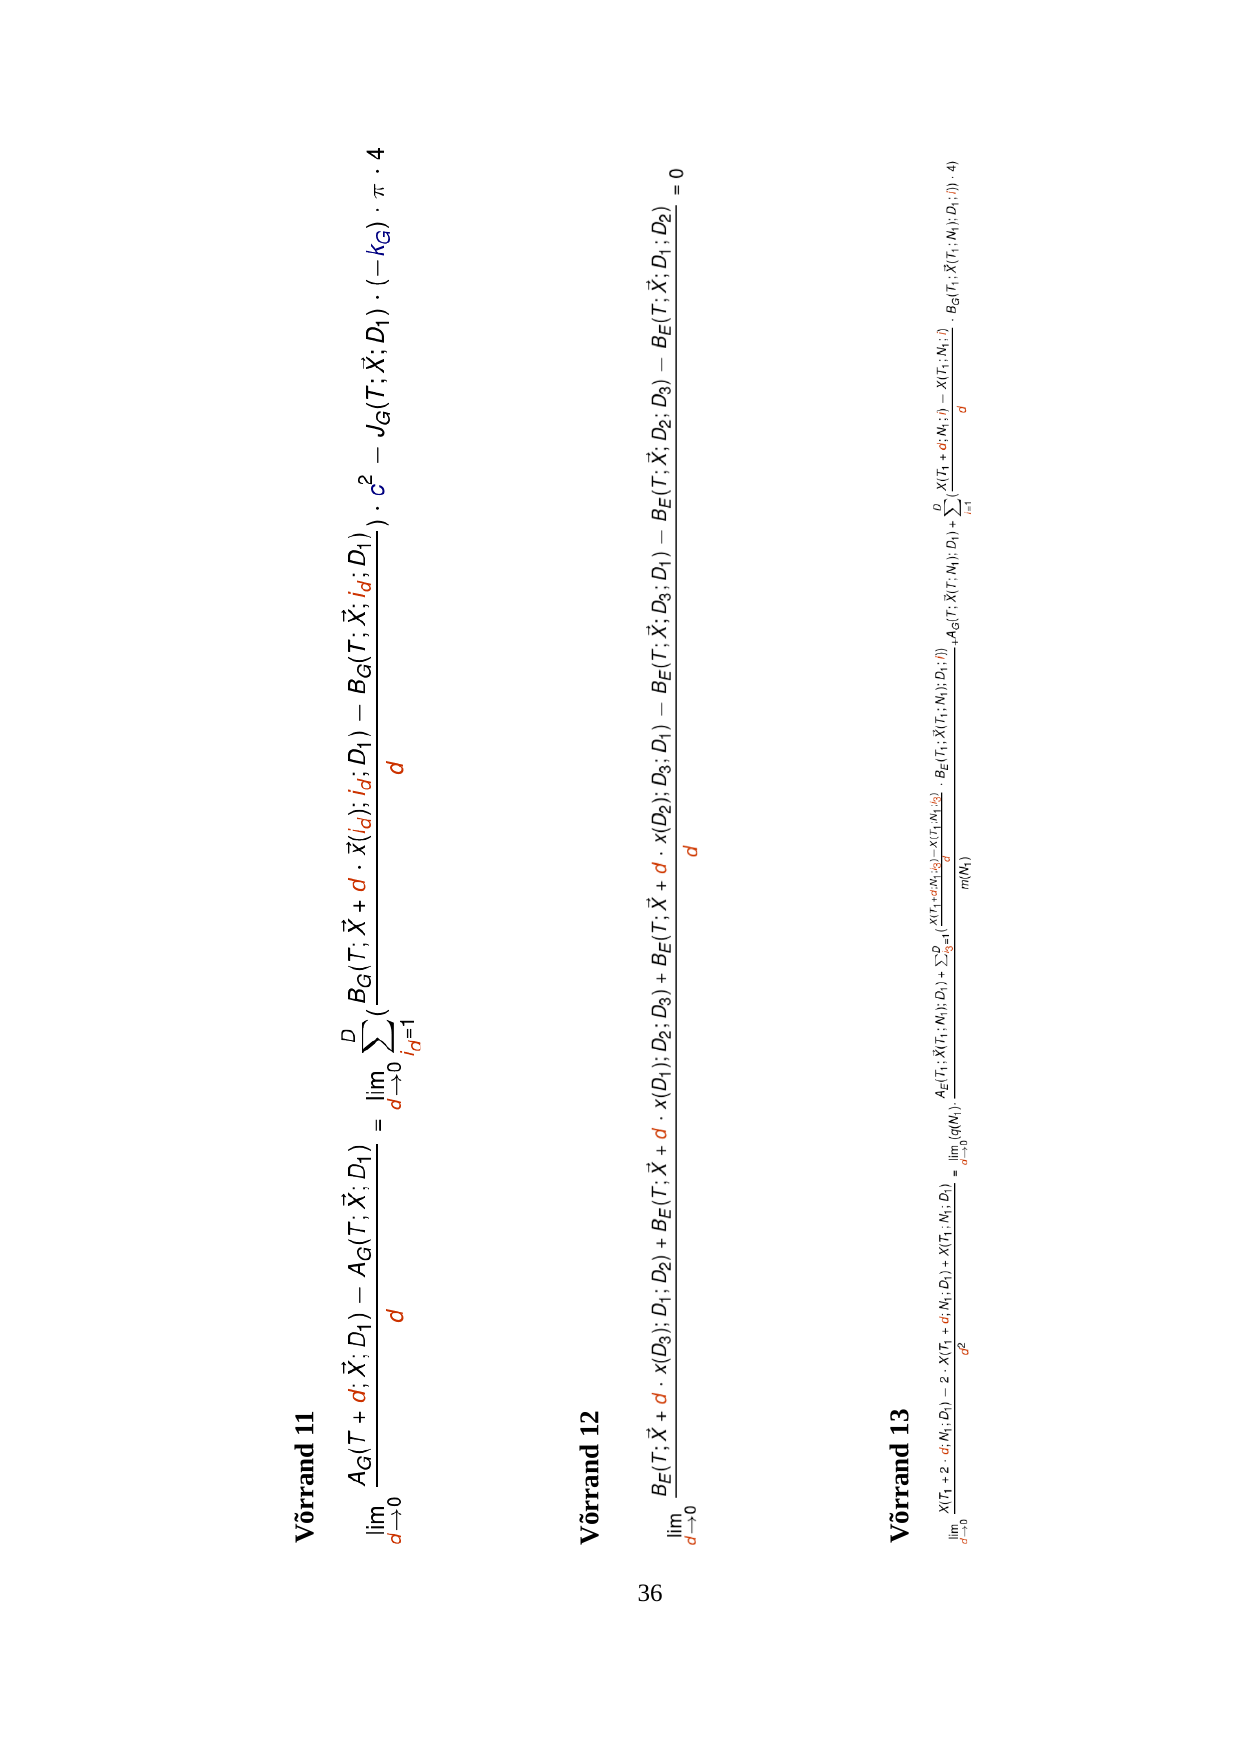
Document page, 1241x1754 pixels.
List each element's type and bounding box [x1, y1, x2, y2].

picture [929, 161, 971, 1544]
picture [341, 148, 421, 1544]
picture [646, 151, 698, 1545]
